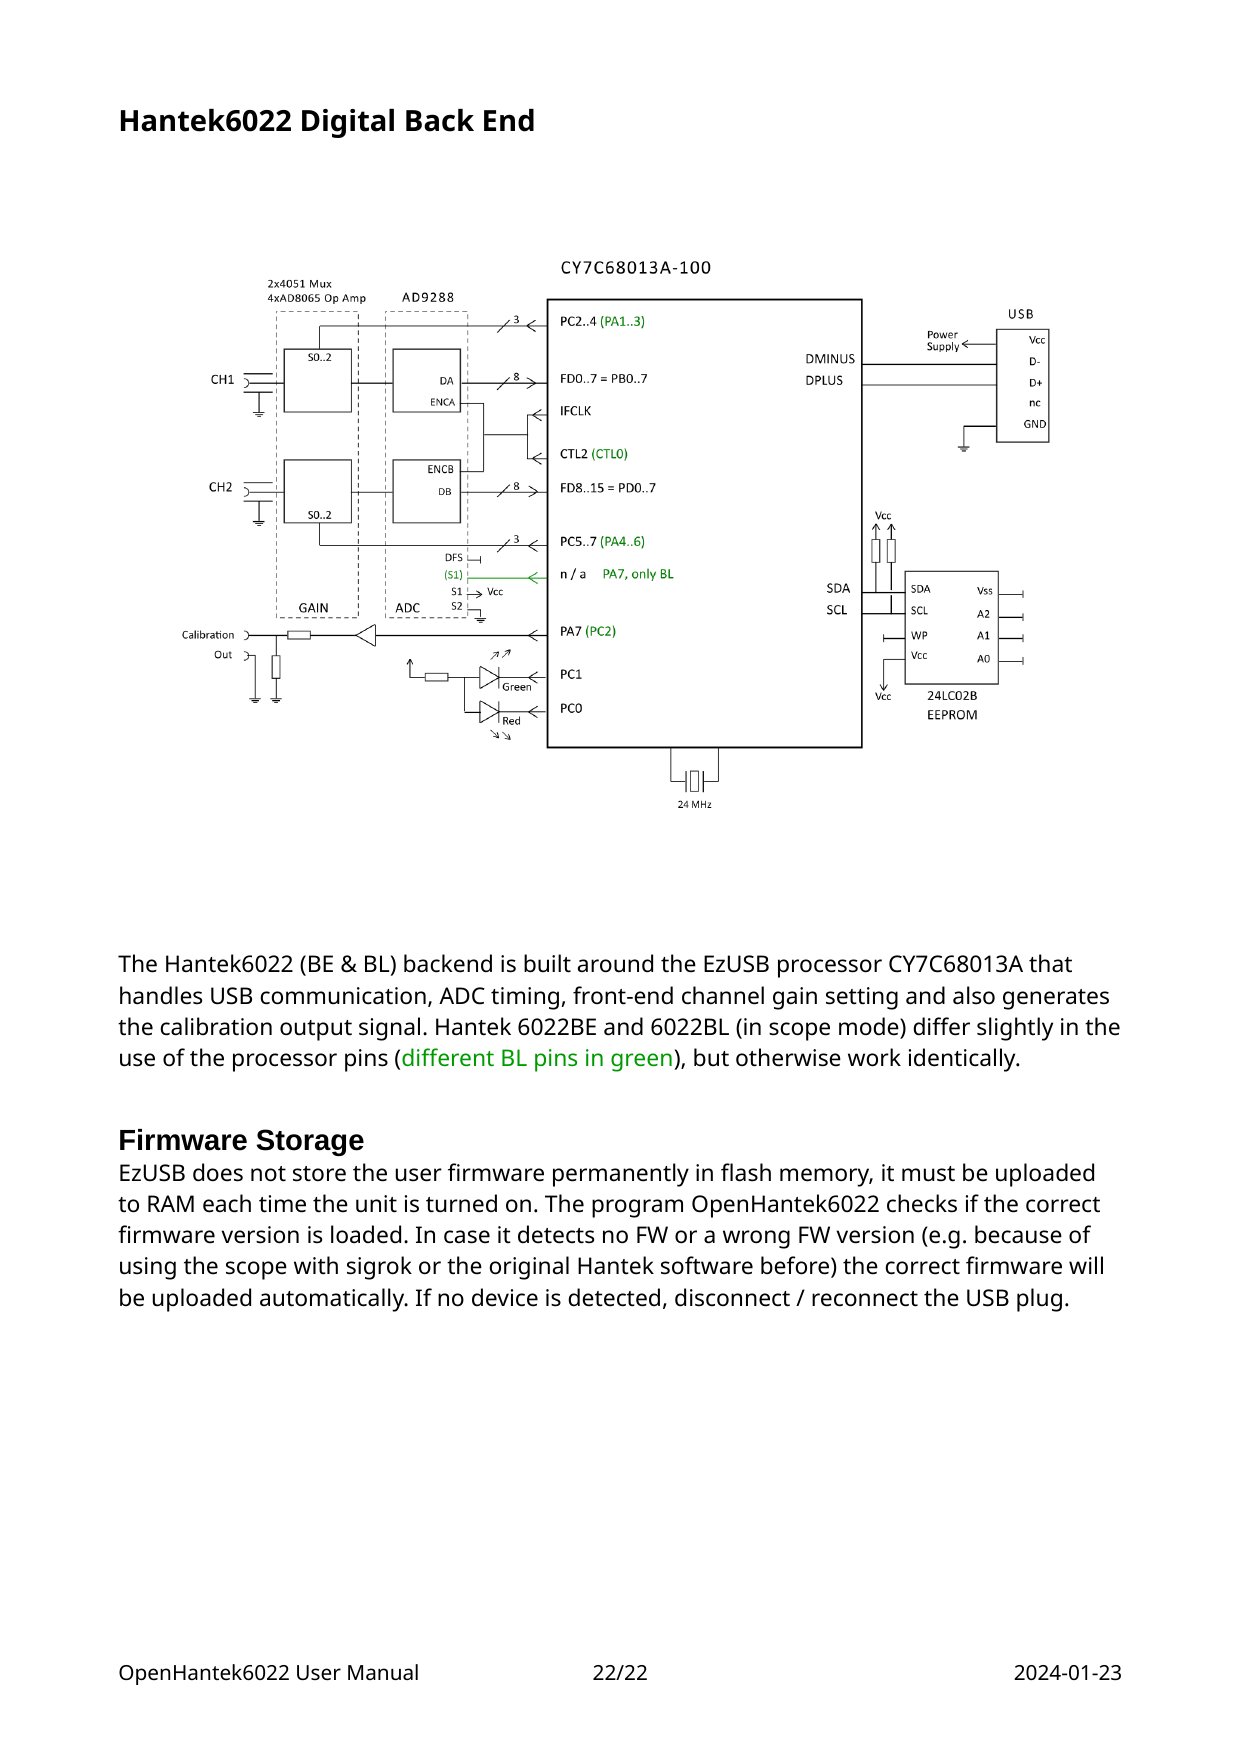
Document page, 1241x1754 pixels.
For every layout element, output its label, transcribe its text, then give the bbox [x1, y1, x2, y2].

text EzUSB does not store the user firmware permanently in flash memory, it must be uploaded to RAM each time the unit is turned on. The program OpenHantek6022 checks if the correct firmware version is loaded. In case it detects no FW or a wrong FW version (e.g. because of using the scope with sigrok or the original Hantek software before) the correct firmware will be uploaded automatically. If no device is detected, disconnect / reconnect the USB plug. [118, 1157, 1122, 1313]
subtitle Hantek6022 Digital Back End [118, 100, 1122, 140]
picture [118, 181, 1123, 891]
subtitle Firmware Storage [118, 1123, 1122, 1157]
text The Hantek6022 (BE & BL) backend is built around the EzUSB processor CY7C68013A that handles USB communication, ADC timing, front-end channel gain setting and also generates the calibration output signal. Hantek 6022BE and 6022BL (in scope mode) differ slightly in the use of the processor pins (different BL pins in green), but otherwise work identically. [118, 948, 1122, 1073]
